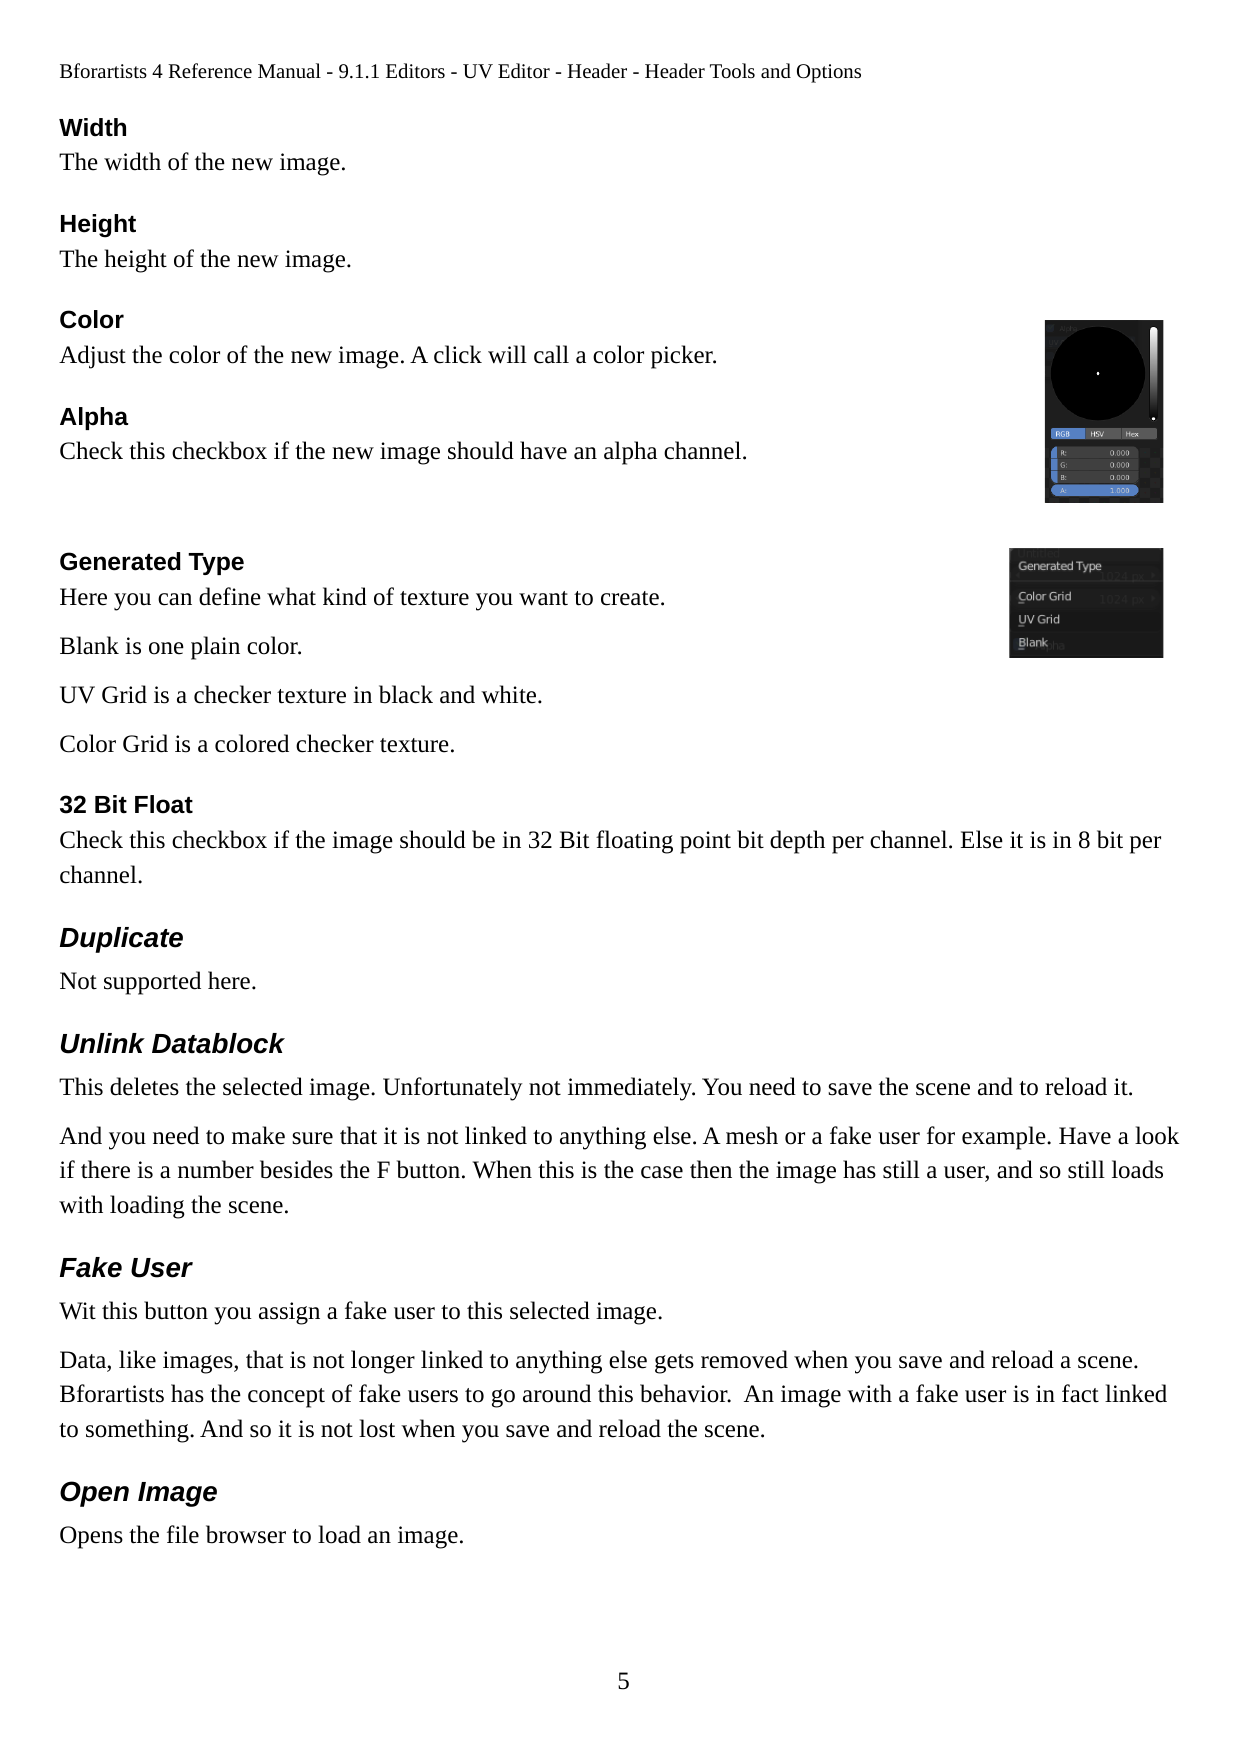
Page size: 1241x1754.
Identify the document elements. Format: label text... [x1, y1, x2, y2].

text The height of the new image. [59, 244, 1181, 272]
subtitle Height [59, 209, 1181, 237]
text Here you can define what kind of texture you want to create. [59, 582, 1009, 611]
text UV Grid is a checker texture in black and white. [59, 680, 1181, 709]
subtitle Open Image [59, 1475, 1181, 1507]
subtitle Color [59, 305, 1181, 334]
subtitle Duplicate [59, 921, 1181, 953]
text Check this checkbox if the image should be in 32 Bit floating point bit depth per channel. Else it is in 8 bit per channel. [59, 825, 1181, 889]
text This deletes the selected image. Unfortunately not immediately. You need to save the scene and to reload it. [59, 1072, 1181, 1101]
subtitle 32 Bit Float [59, 791, 1181, 819]
text Color Grid is a colored checker texture. [59, 729, 1181, 758]
subtitle [1164, 402, 1181, 430]
picture [1009, 548, 1164, 658]
subtitle Unlink Datablock [59, 1027, 1181, 1059]
text Check this checkbox if the new image should have an alpha channel. [59, 436, 1044, 465]
text Data, like images, that is not longer linked to anything else gets removed when you save and reload a scene. Bforartists has the concept of fake users to go around this behavior. An image with a fake user is in fact linked to something. And so it is not lost when you save and reload the scene. [59, 1345, 1181, 1442]
text Adjust the color of the new image. A click will call a color picker. [59, 340, 1044, 369]
picture [1044, 320, 1164, 503]
subtitle Alpha [59, 402, 1044, 430]
text And you need to make sure that it is not linked to anything else. A mesh or a fake user for example. Have a look if there is a number besides the F button. When this is the case then the image has still a user, and so still loads with loading the scene. [59, 1121, 1181, 1218]
subtitle Width [59, 113, 1181, 141]
subtitle Generated Type [59, 547, 1181, 576]
text Blank is one plain color. [59, 631, 1181, 660]
text Not supported here. [59, 966, 1181, 994]
text Opens the file browser to load an image. [59, 1520, 1181, 1548]
text Wit this button you assign a fake user to this selected image. [59, 1296, 1181, 1324]
text The width of the new image. [59, 147, 1181, 176]
subtitle Fake User [59, 1251, 1181, 1283]
